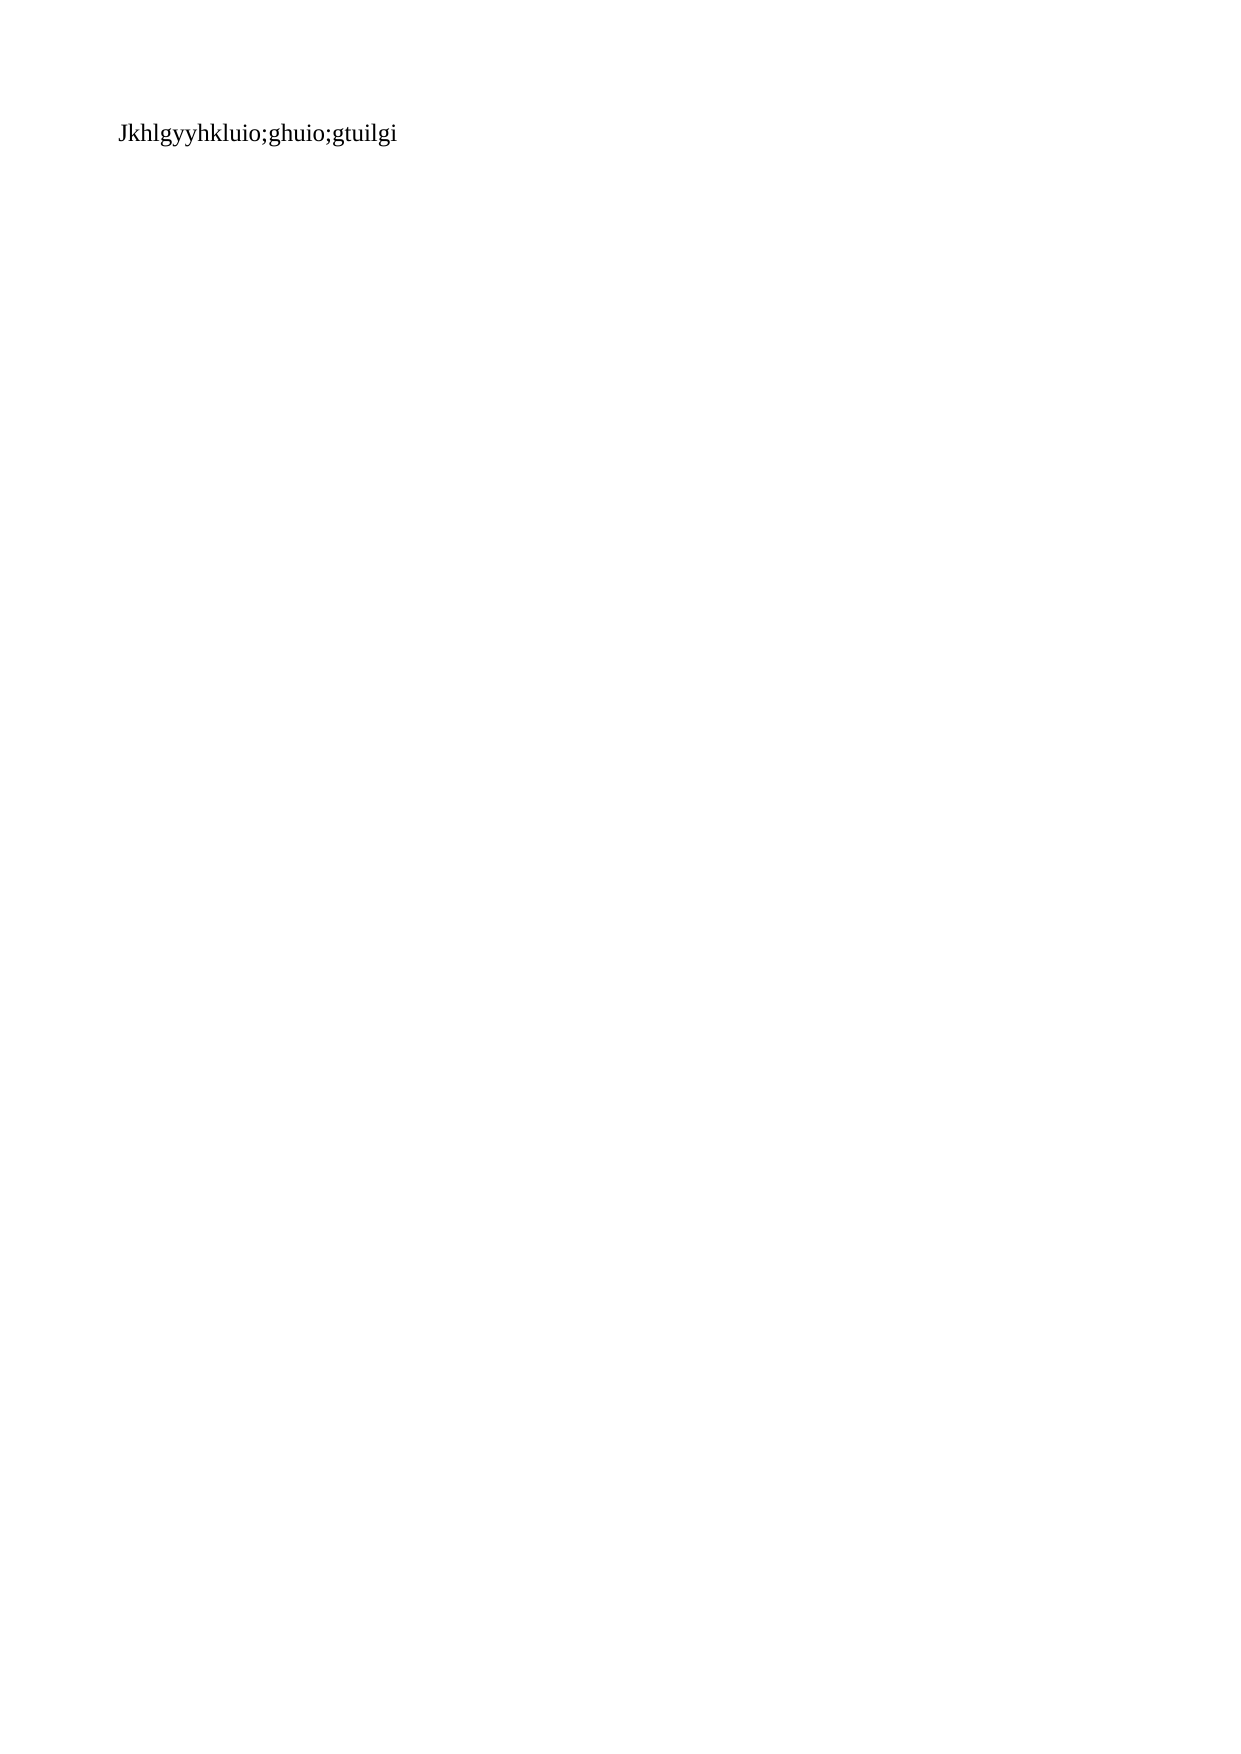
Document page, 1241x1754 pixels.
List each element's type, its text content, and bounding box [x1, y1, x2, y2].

text Jkhlgyyhkluio;ghuio;gtuilgi [118, 118, 1122, 147]
